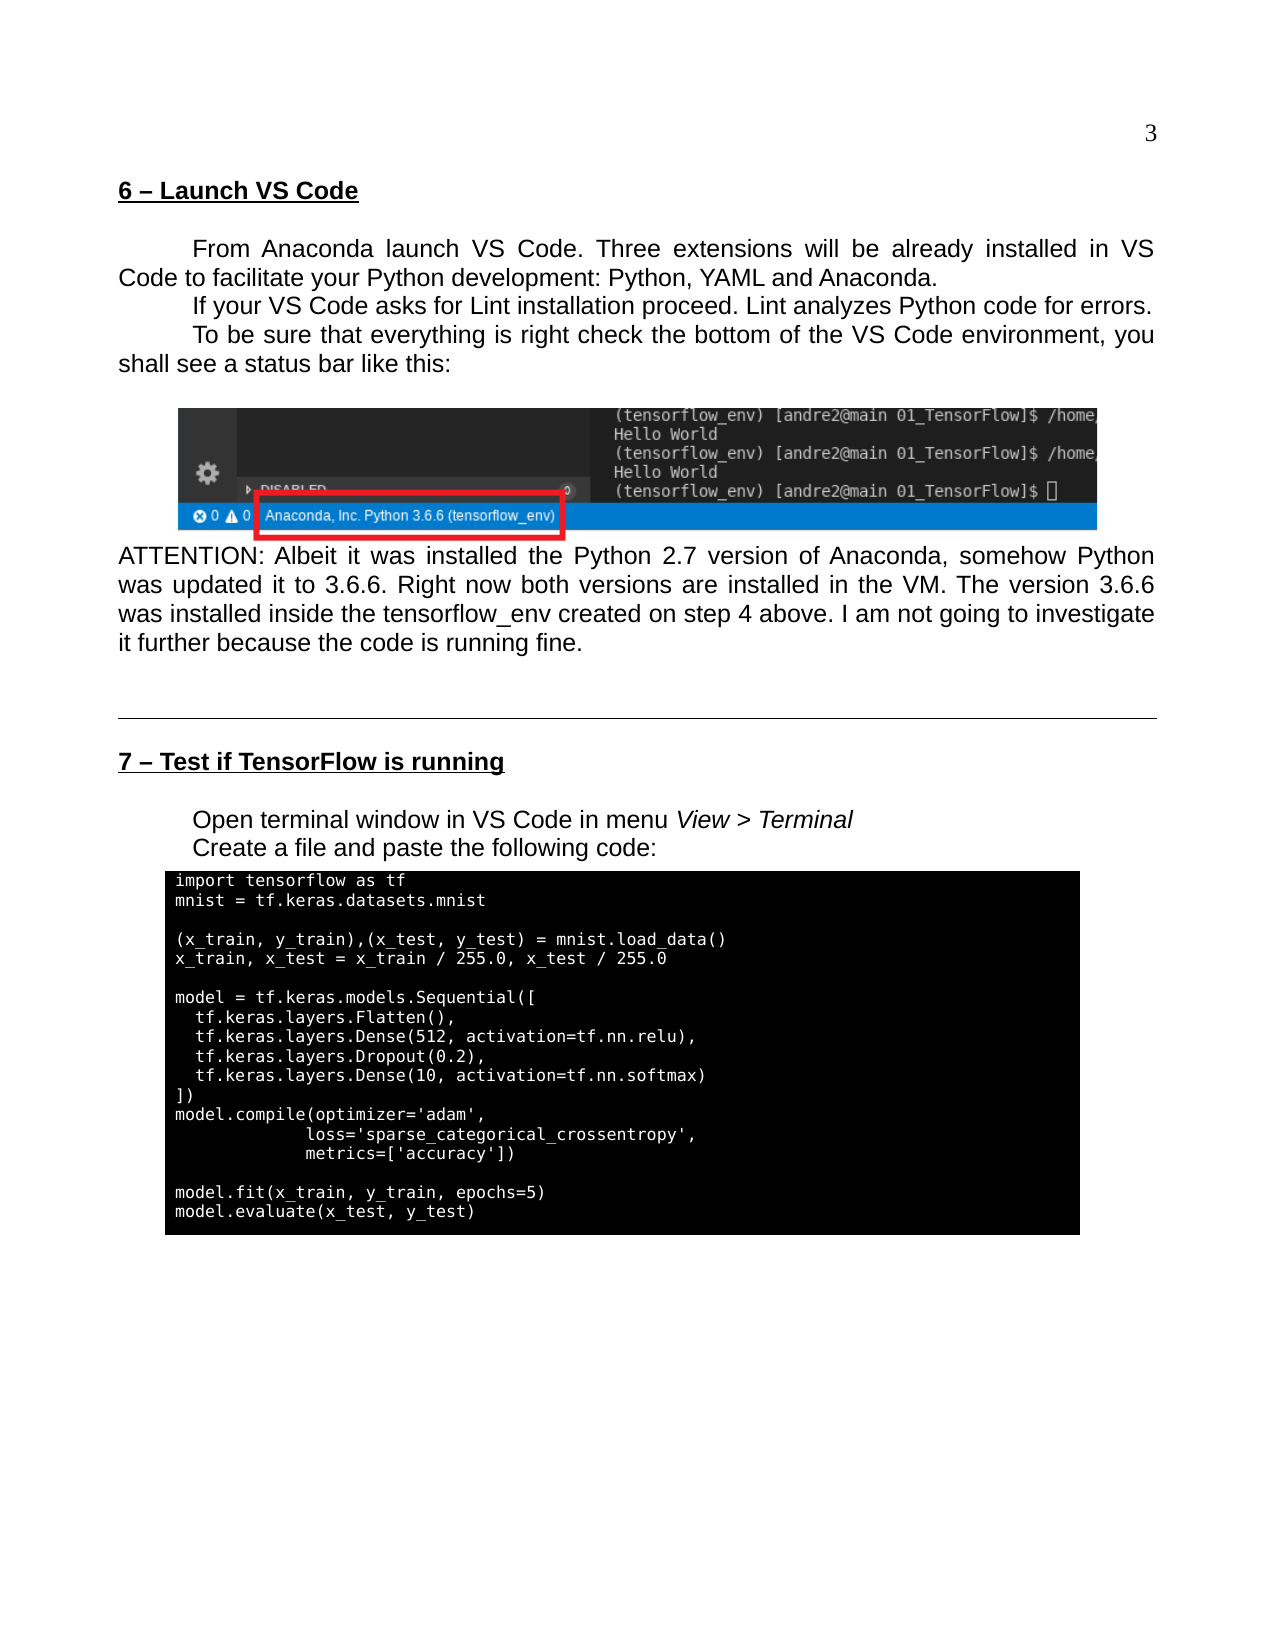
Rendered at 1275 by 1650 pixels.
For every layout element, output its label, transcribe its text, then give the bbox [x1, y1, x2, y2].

text Open terminal window in VS Code in menu View > Terminal [118, 804, 1157, 833]
text 7 – Test if TensorFlow is running [118, 747, 1157, 776]
text From Anaconda launch VS Code. Three extensions will be already installed in VS Code to facilitate your Python development: Python, YAML and Anaconda. [118, 234, 1157, 291]
picture [177, 408, 1098, 542]
text 6 – Launch VS Code [118, 176, 1157, 205]
text ATTENTION: Albeit it was installed the Python 2.7 version of Anaconda, somehow Python was updated it to 3.6.6. Right now both versions are installed in the VM. The version 3.6.6 was installed inside the tensorflow_env created on step 4 above. I am not going to investigate it further because the code is running fine. [118, 406, 1157, 656]
text To be sure that everything is right check the bottom of the VS Code environment, you shall see a status bar like this: [118, 320, 1157, 378]
text If your VS Code asks for Lint installation proceed. Lint analyzes Python code for errors. [118, 291, 1157, 320]
text Create a file and paste the following code: [118, 833, 1157, 862]
